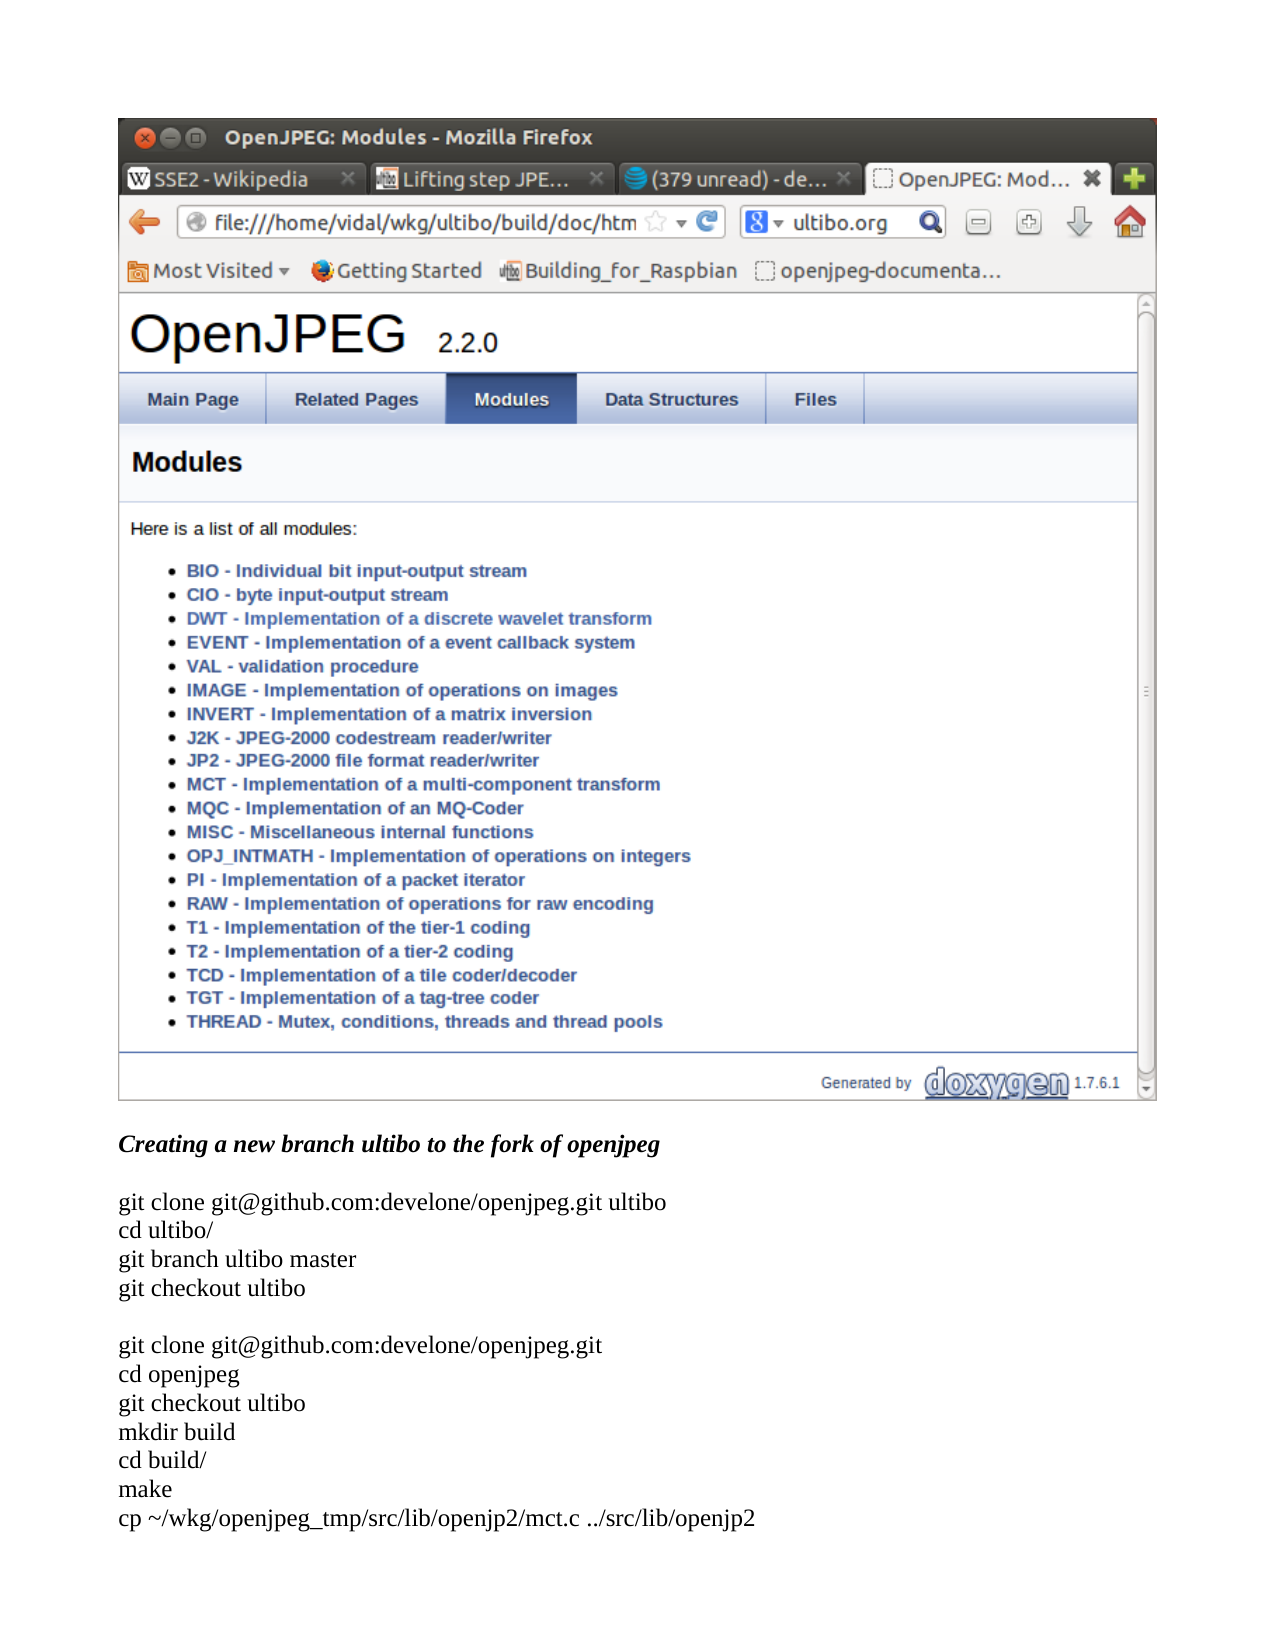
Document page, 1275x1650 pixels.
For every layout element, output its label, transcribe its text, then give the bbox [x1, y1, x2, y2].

text cd build/ [118, 1446, 1157, 1474]
text mkdir build [118, 1417, 1157, 1446]
text make [118, 1474, 1157, 1503]
text Creating a new branch ultibo to the fork of openjpeg [118, 1129, 1157, 1158]
text git checkout ultibo [118, 1273, 1157, 1302]
picture [118, 118, 1157, 1101]
text git clone git@github.com:develone/openjpeg.git [118, 1331, 1157, 1359]
text cd ultibo/ [118, 1216, 1157, 1244]
text git branch ultibo master [118, 1244, 1157, 1273]
text git clone git@github.com:develone/openjpeg.git ultibo [118, 1187, 1157, 1216]
text git checkout ultibo [118, 1388, 1157, 1417]
text cp ~/wkg/openjpeg_tmp/src/lib/openjp2/mct.c ../src/lib/openjp2 [118, 1503, 1157, 1532]
text cd openjpeg [118, 1359, 1157, 1388]
